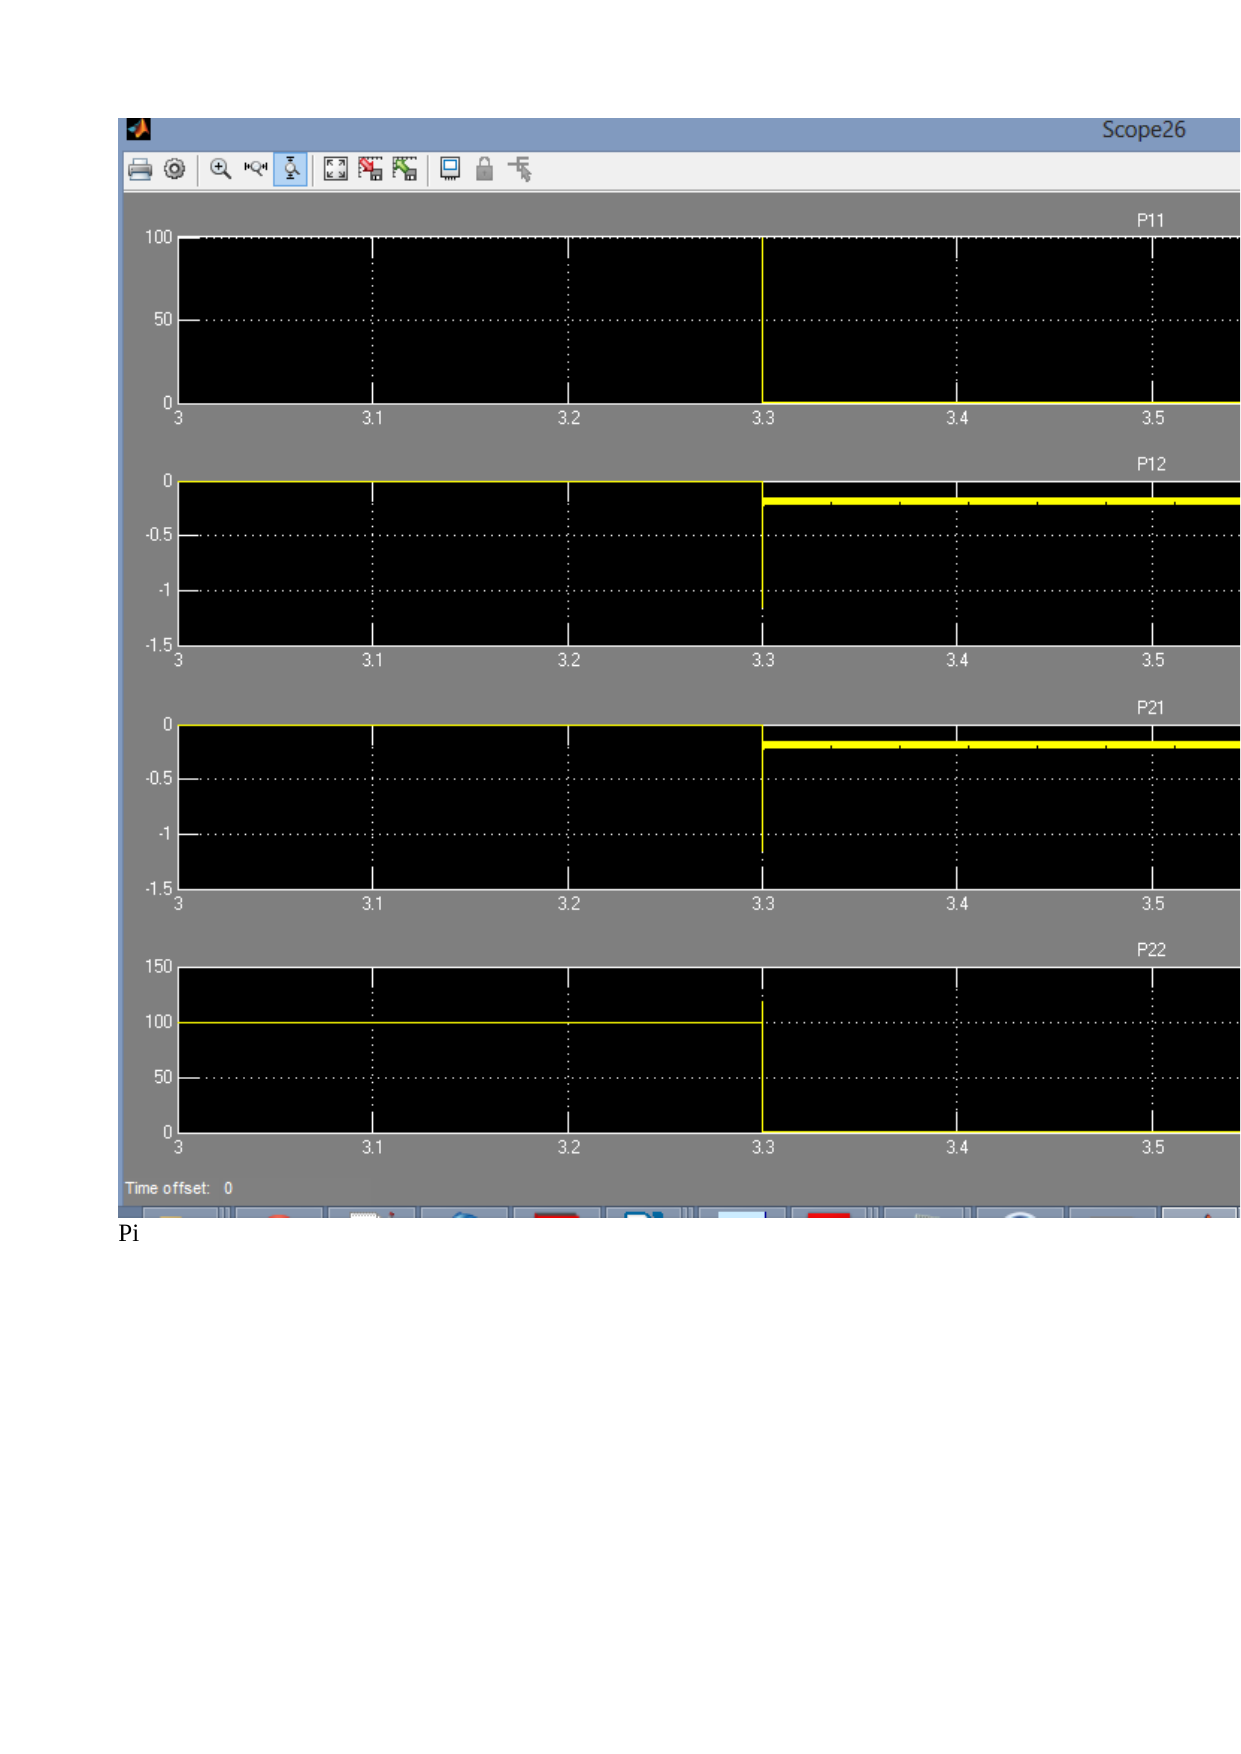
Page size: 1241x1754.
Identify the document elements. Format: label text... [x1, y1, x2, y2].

text Pi [118, 1218, 1122, 1246]
picture [118, 118, 1241, 1218]
